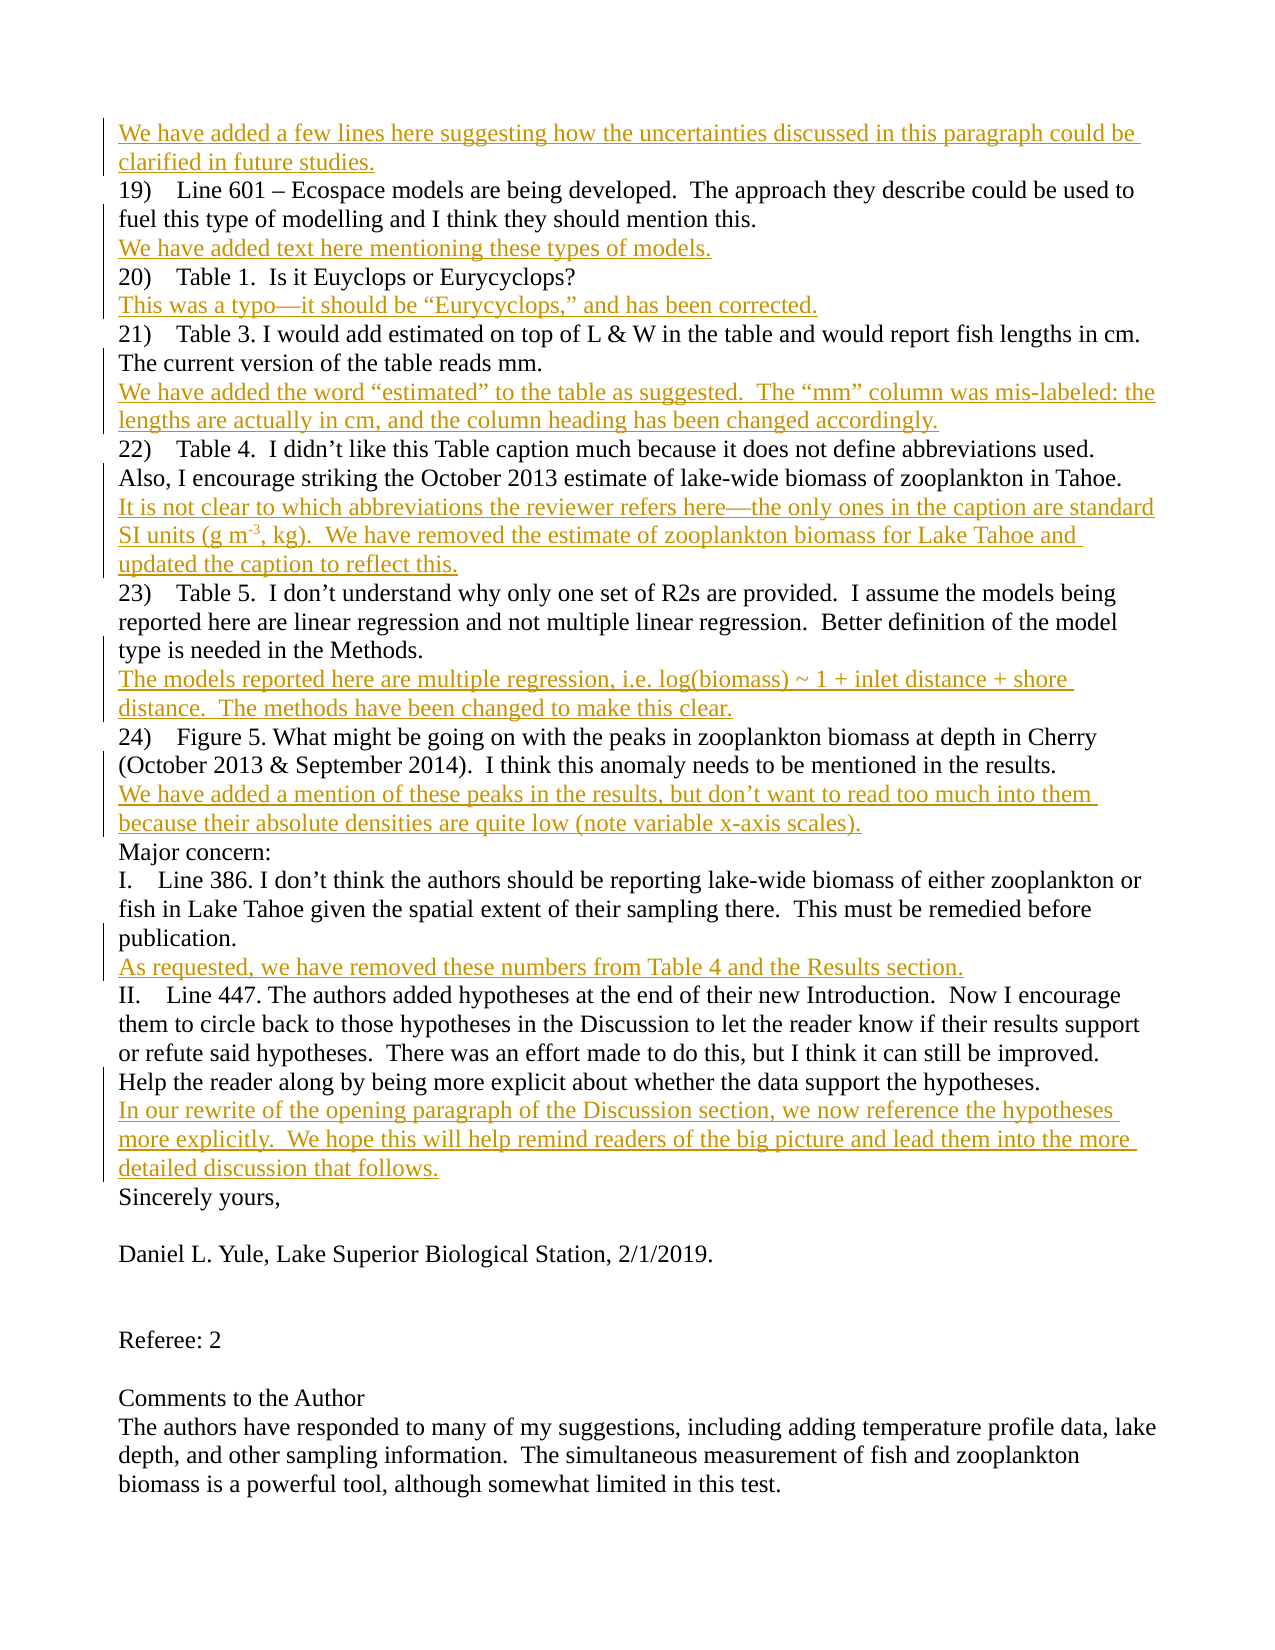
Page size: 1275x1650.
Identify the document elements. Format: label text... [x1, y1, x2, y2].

text It is not clear to which abbreviations the reviewer refers here—the only ones in the caption are standard SI units (g m-3, kg). We have removed the estimate of zooplankton biomass for Lake Tahoe and updated the caption to reflect this. 23) Table 5. I don’t understand why only one set of R2s are provided. I assume the models being reported here are linear regression and not multiple linear regression. Better definition of the model type is needed in the Methods. [118, 492, 1157, 664]
text We have added text here mentioning these types of models. 20) Table 1. Is it Euyclops or Eurycyclops? [118, 233, 1157, 291]
text This was a typo—it should be “Eurycyclops,” and has been corrected. 21) Table 3. I would add estimated on top of L & W in the table and would report fish lengths in cm. The current version of the table reads mm. [118, 291, 1157, 377]
text We have added a mention of these peaks in the results, but don’t want to read too much into them because their absolute densities are quite low (note variable x-axis scales). Major concern: I. Line 386. I don’t think the authors should be reporting lake-wide biomass of either zooplankton or fish in Lake Tahoe given the spatial extent of their sampling there. This must be remedied before publication. [118, 779, 1157, 952]
text We have added a few lines here suggesting how the uncertainties discussed in this paragraph could be clarified in future studies. 19) Line 601 – Ecospace models are being developed. The approach they describe could be used to fuel this type of modelling and I think they should mention this. [118, 118, 1157, 233]
text As requested, we have removed these numbers from Table 4 and the Results section. II. Line 447. The authors added hypotheses at the end of their new Introduction. Now I encourage them to circle back to those hypotheses in the Discussion to let the reader know if their results support or refute said hypotheses. There was an effort made to do this, but I think it can still be improved. Help the reader along by being more explicit about whether the data support the hypotheses. In our rewrite of the opening paragraph of the Discussion section, we now reference the hypotheses more explicitly. We hope this will help remind readers of the big picture and lead them into the more detailed discussion that follows. Sincerely yours, Daniel L. Yule, Lake Superior Biological Station, 2/1/2019. Referee: 2 Comments to the Author The authors have responded to many of my suggestions, including adding temperature profile data, lake depth, and other sampling information. The simultaneous measurement of fish and zooplankton biomass is a powerful tool, although somewhat limited in this test. [118, 952, 1157, 1527]
text The models reported here are multiple regression, i.e. log(biomass) ~ 1 + inlet distance + shore distance. The methods have been changed to make this clear. 24) Figure 5. What might be going on with the peaks in zooplankton biomass at depth in Cherry (October 2013 & September 2014). I think this anomaly needs to be mentioned in the results. [118, 664, 1157, 779]
text We have added the word “estimated” to the table as suggested. The “mm” column was mis-labeled: the lengths are actually in cm, and the column heading has been changed accordingly. 22) Table 4. I didn’t like this Table caption much because it does not define abbreviations used. Also, I encourage striking the October 2013 estimate of lake-wide biomass of zooplankton in Tahoe. [118, 377, 1157, 492]
